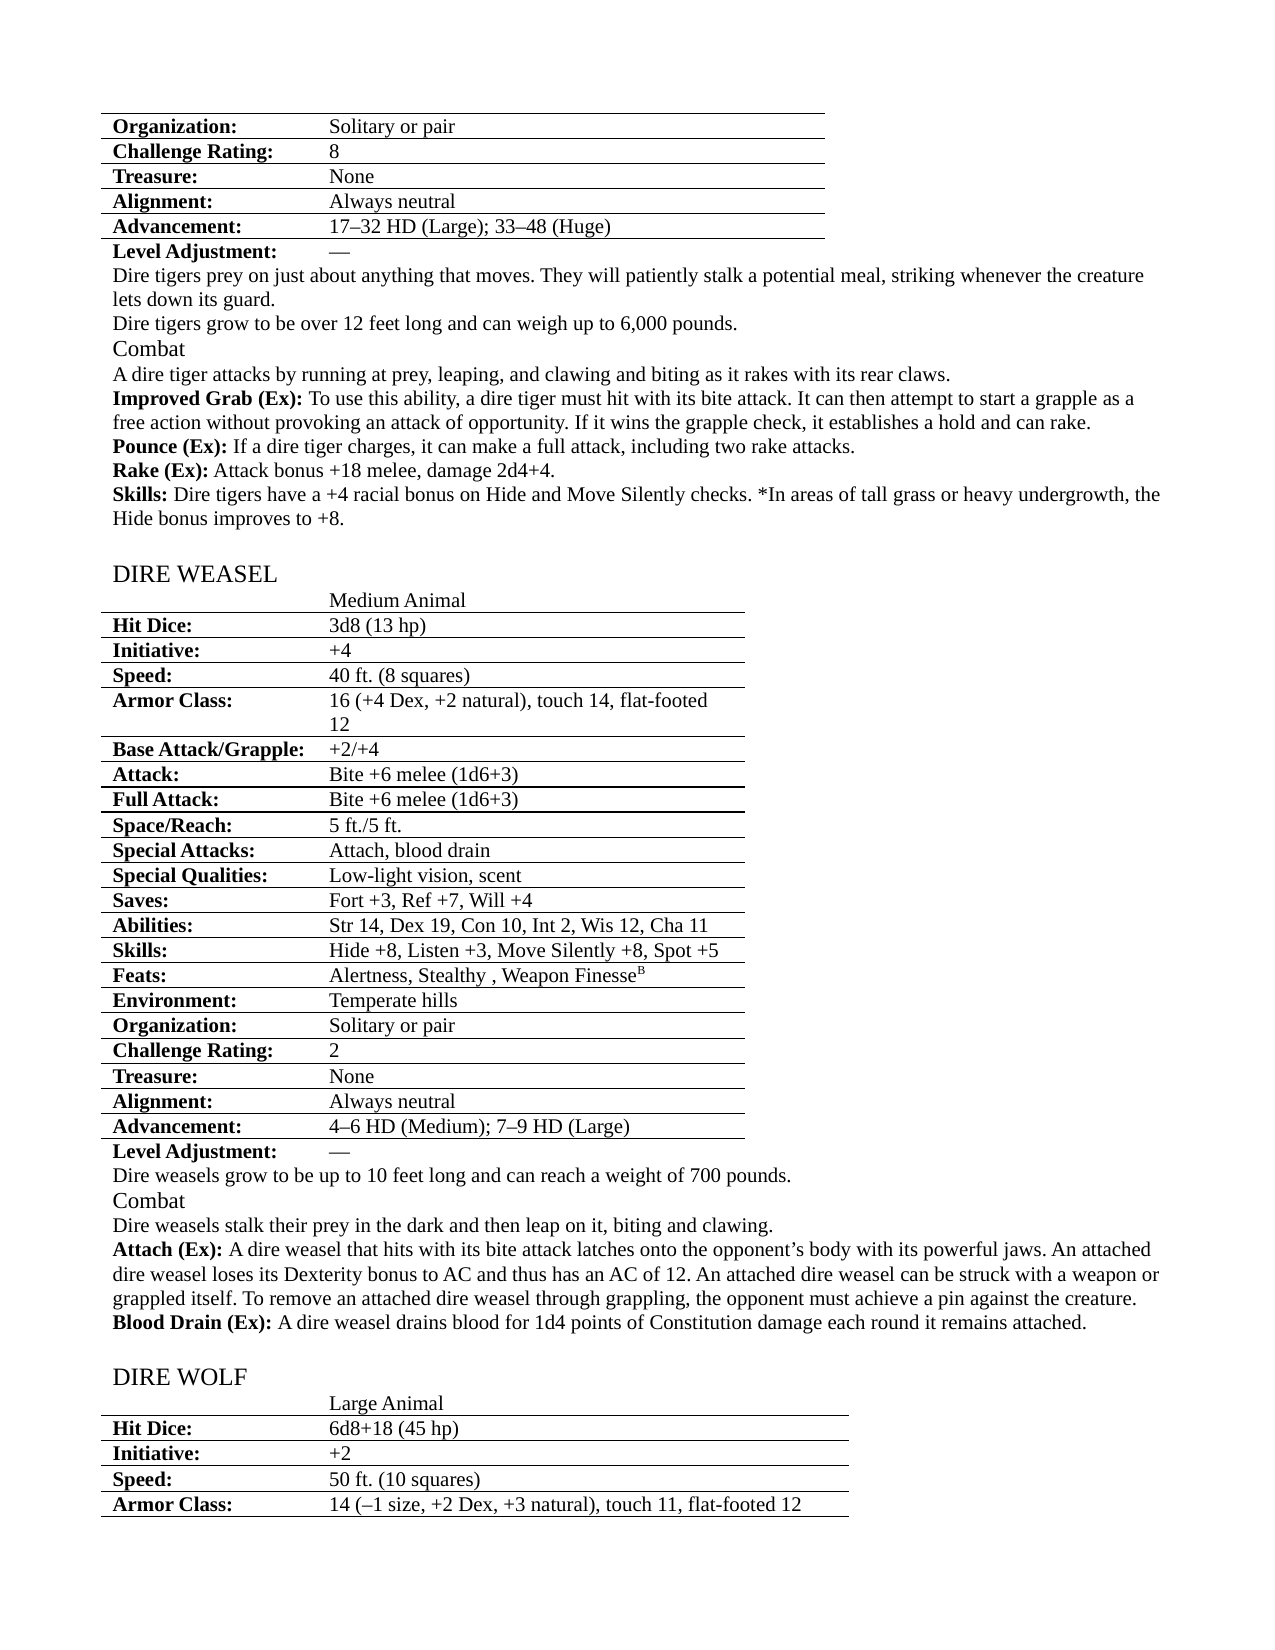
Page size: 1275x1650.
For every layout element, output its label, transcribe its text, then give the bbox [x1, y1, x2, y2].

table_cell Alignment: [101, 189, 318, 213]
table_cell 17–32 HD (Large); 33–48 (Huge) [318, 214, 825, 238]
table_cell Skills: [101, 938, 318, 962]
table_cell Alignment: [101, 1089, 318, 1113]
table_cell 16 (+4 Dex, +2 natural), touch 14, flat-footed 12 [318, 688, 745, 736]
text DIRE WOLF [112, 1362, 1162, 1391]
table_cell +2/+4 [318, 737, 745, 761]
table_cell +2 [318, 1441, 849, 1465]
table_cell 3d8 (13 hp) [318, 613, 745, 637]
table_cell 50 ft. (10 squares) [318, 1466, 849, 1491]
text DIRE WEASEL [112, 559, 1162, 588]
table_cell 14 (–1 size, +2 Dex, +3 natural), touch 11, flat-footed 12 [318, 1492, 849, 1516]
table_cell None [318, 1064, 745, 1088]
table_cell Bite +6 melee (1d6+3) [318, 762, 745, 786]
table_cell Str 14, Dex 19, Con 10, Int 2, Wis 12, Cha 11 [318, 913, 745, 937]
table_cell Level Adjustment: [101, 239, 318, 263]
table_cell 8 [318, 139, 825, 163]
text Pounce (Ex): If a dire tiger charges, it can make a full attack, including two rake attacks. [112, 434, 1162, 458]
table_cell +4 [318, 638, 745, 662]
table_cell Initiative: [101, 638, 318, 662]
table_cell Solitary or pair [318, 1013, 745, 1037]
table_cell Armor Class: [101, 1492, 318, 1516]
table_cell — [318, 1139, 745, 1163]
table_cell Speed: [101, 1466, 318, 1491]
table_cell Low-light vision, scent [318, 863, 745, 887]
table_cell Attach, blood drain [318, 838, 745, 862]
table_cell Attack: [101, 762, 318, 786]
table_cell Hit Dice: [101, 613, 318, 637]
table_cell Treasure: [101, 1064, 318, 1088]
text Dire tigers grow to be over 12 feet long and can weigh up to 6,000 pounds. [112, 311, 1162, 335]
table_cell Abilities: [101, 913, 318, 937]
table_cell Hit Dice: [101, 1416, 318, 1440]
table_cell Challenge Rating: [101, 139, 318, 163]
table_cell Solitary or pair [318, 114, 825, 138]
text Combat [112, 335, 1162, 362]
table_header Medium Animal [318, 588, 745, 612]
table_cell Organization: [101, 1013, 318, 1037]
table_cell Saves: [101, 888, 318, 912]
table_cell Temperate hills [318, 988, 745, 1012]
table_cell 2 [318, 1039, 745, 1062]
table_cell 6d8+18 (45 hp) [318, 1416, 849, 1440]
table_header [101, 588, 318, 612]
text A dire tiger attacks by running at prey, leaping, and clawing and biting as it rakes with its rear claws. [112, 362, 1162, 386]
table_header Large Animal [318, 1391, 849, 1415]
text Attach (Ex): A dire weasel that hits with its bite attack latches onto the opponent’s body with its powerful jaws. An attached dire weasel loses its Dexterity bonus to AC and thus has an AC of 12. An attached dire weasel can be struck with a weapon or grappled itself. To remove an attached dire weasel through grappling, the opponent must achieve a pin against the creature. [112, 1237, 1162, 1309]
table_cell Level Adjustment: [101, 1139, 318, 1163]
table_header [101, 1391, 318, 1415]
table_cell Treasure: [101, 164, 318, 188]
table_cell 4–6 HD (Medium); 7–9 HD (Large) [318, 1114, 745, 1138]
table_cell Initiative: [101, 1441, 318, 1465]
table_cell Base Attack/Grapple: [101, 737, 318, 761]
table_cell Always neutral [318, 1089, 745, 1113]
text Blood Drain (Ex): A dire weasel drains blood for 1d4 points of Constitution damage each round it remains attached. [112, 1309, 1162, 1334]
table_cell 40 ft. (8 squares) [318, 663, 745, 687]
table_cell Full Attack: [101, 788, 318, 811]
table_cell Organization: [101, 114, 318, 138]
table_cell Challenge Rating: [101, 1039, 318, 1062]
text Improved Grab (Ex): To use this ability, a dire tiger must hit with its bite attack. It can then attempt to start a grapple as a free action without provoking an attack of opportunity. If it wins the grapple check, it establishes a hold and can rake. [112, 386, 1162, 434]
text Combat [112, 1187, 1162, 1213]
table_cell Alertness, Stealthy , Weapon FinesseB [318, 963, 745, 987]
table_cell Feats: [101, 963, 318, 987]
text Dire weasels grow to be up to 10 feet long and can reach a weight of 700 pounds. [112, 1163, 1162, 1187]
table_cell Special Attacks: [101, 838, 318, 862]
table_cell Fort +3, Ref +7, Will +4 [318, 888, 745, 912]
table_cell Advancement: [101, 1114, 318, 1138]
table_cell Always neutral [318, 189, 825, 213]
table_cell Hide +8, Listen +3, Move Silently +8, Spot +5 [318, 938, 745, 962]
table_cell None [318, 164, 825, 188]
text Dire tigers prey on just about anything that moves. They will patiently stalk a potential meal, striking whenever the creature lets down its guard. [112, 263, 1162, 311]
text Skills: Dire tigers have a +4 racial bonus on Hide and Move Silently checks. *In areas of tall grass or heavy undergrowth, the Hide bonus improves to +8. [112, 482, 1162, 530]
text Dire weasels stalk their prey in the dark and then leap on it, biting and clawing. [112, 1213, 1162, 1237]
table_cell Special Qualities: [101, 863, 318, 887]
table_cell — [318, 239, 825, 263]
table_cell Speed: [101, 663, 318, 687]
table_cell Bite +6 melee (1d6+3) [318, 788, 745, 811]
table_cell Space/Reach: [101, 813, 318, 837]
text Rake (Ex): Attack bonus +18 melee, damage 2d4+4. [112, 458, 1162, 482]
table_cell Armor Class: [101, 688, 318, 736]
table_cell Environment: [101, 988, 318, 1012]
table_cell Advancement: [101, 214, 318, 238]
table_cell 5 ft./5 ft. [318, 813, 745, 837]
